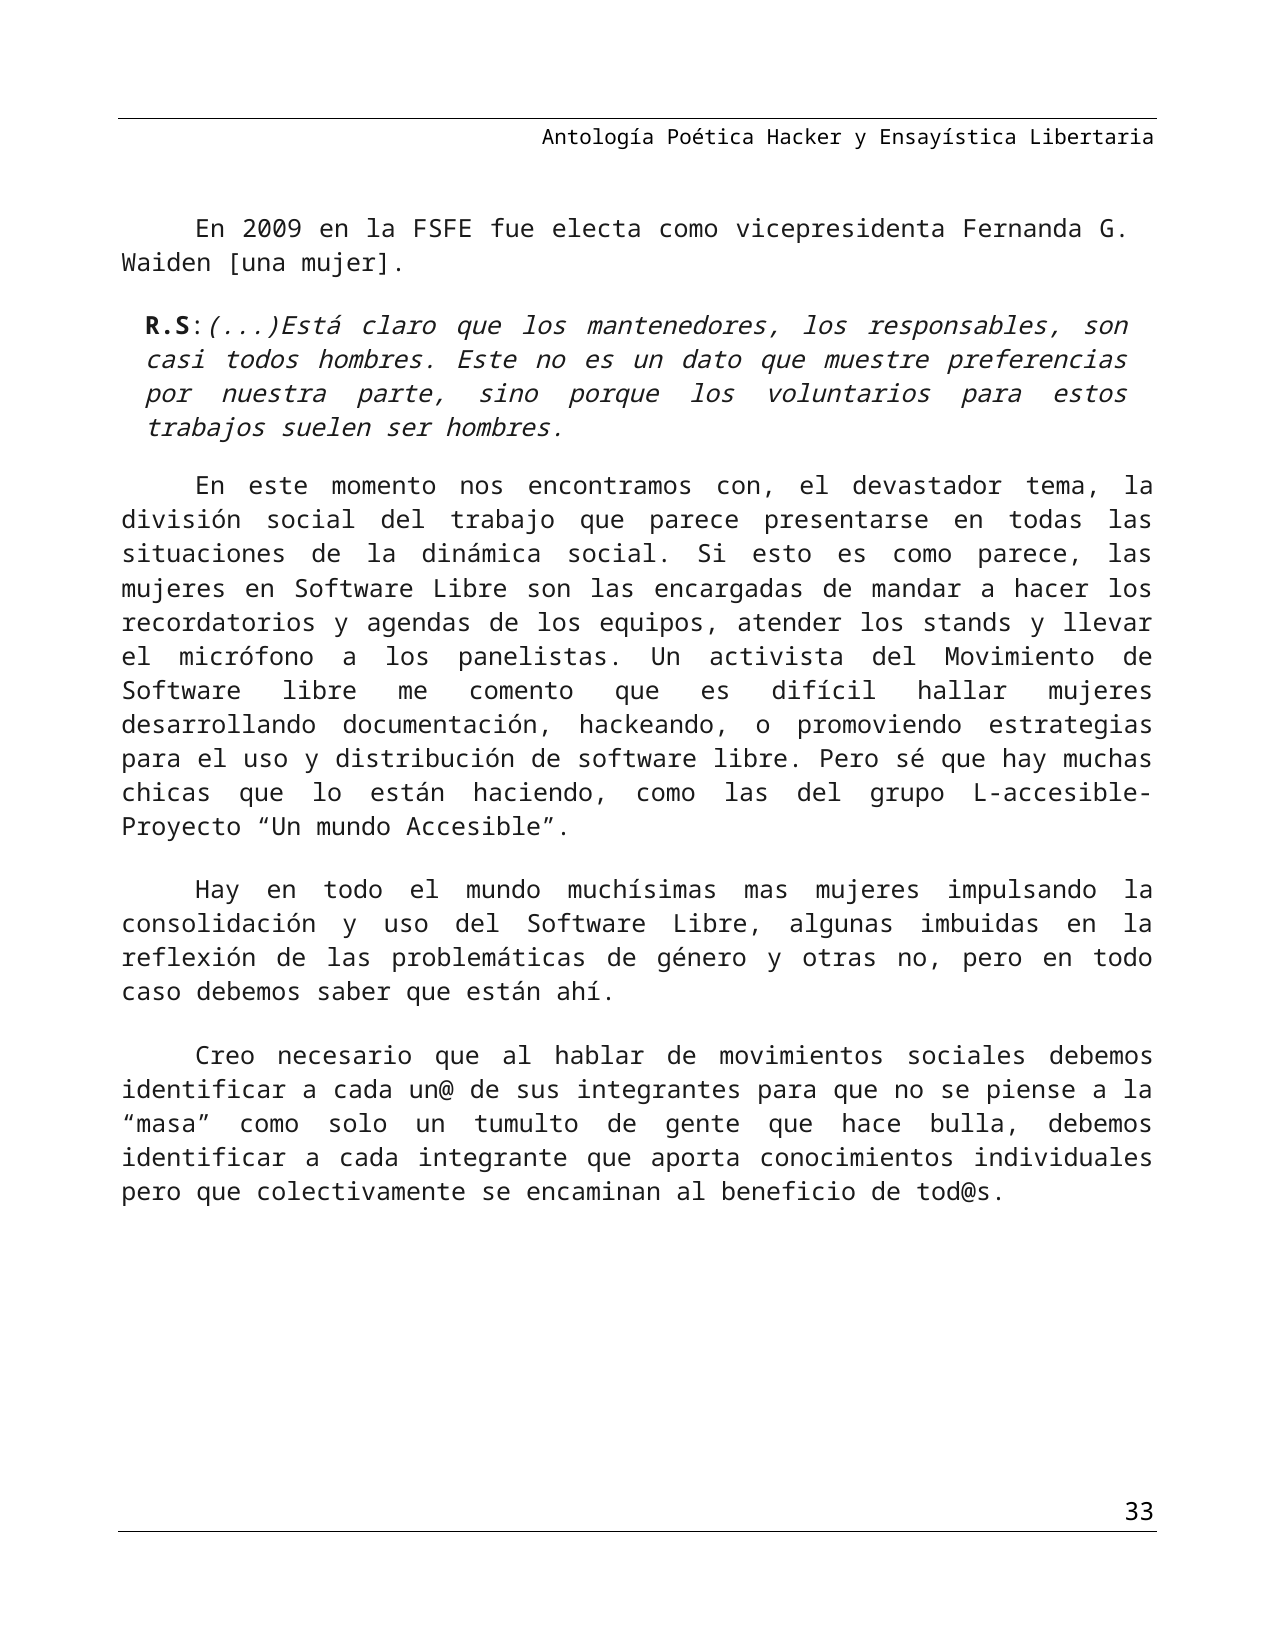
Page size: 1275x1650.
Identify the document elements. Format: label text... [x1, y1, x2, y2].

text En este momento nos encontramos con, el devastador tema, la división social del trabajo que parece presentarse en todas las situaciones de la dinámica social. Si esto es como parece, las mujeres en Software Libre son las encargadas de mandar a hacer los recordatorios y agendas de los equipos, atender los stands y llevar el micrófono a los panelistas. Un activista del Movimiento de Software libre me comento que es difícil hallar mujeres desarrollando documentación, hackeando, o promoviendo estrategias para el uso y distribución de software libre. Pero sé que hay muchas chicas que lo están haciendo, como las del grupo L-accesible-Proyecto “Un mundo Accesible”. [121, 468, 1154, 843]
text Creo necesario que al hablar de movimientos sociales debemos identificar a cada un@ de sus integrantes para que no se piense a la “masa” como solo un tumulto de gente que hace bulla, debemos identificar a cada integrante que aporta conocimientos individuales pero que colectivamente se encaminan al beneficio de tod@s. [121, 1037, 1154, 1208]
text En 2009 en la FSFE fue electa como vicepresidenta Fernanda G. Waiden [una mujer]. [121, 210, 1130, 278]
text R.S:(...)Está claro que los mantenedores, los responsables, son casi todos hombres. Este no es un dato que muestre preferencias por nuestra parte, sino porque los voluntarios para estos trabajos suelen ser hombres. [144, 307, 1130, 444]
text Hay en todo el mundo muchísimas mas mujeres impulsando la consolidación y uso del Software Libre, algunas imbuidas en la reflexión de las problemáticas de género y otras no, pero en todo caso debemos saber que están ahí. [121, 872, 1154, 1008]
